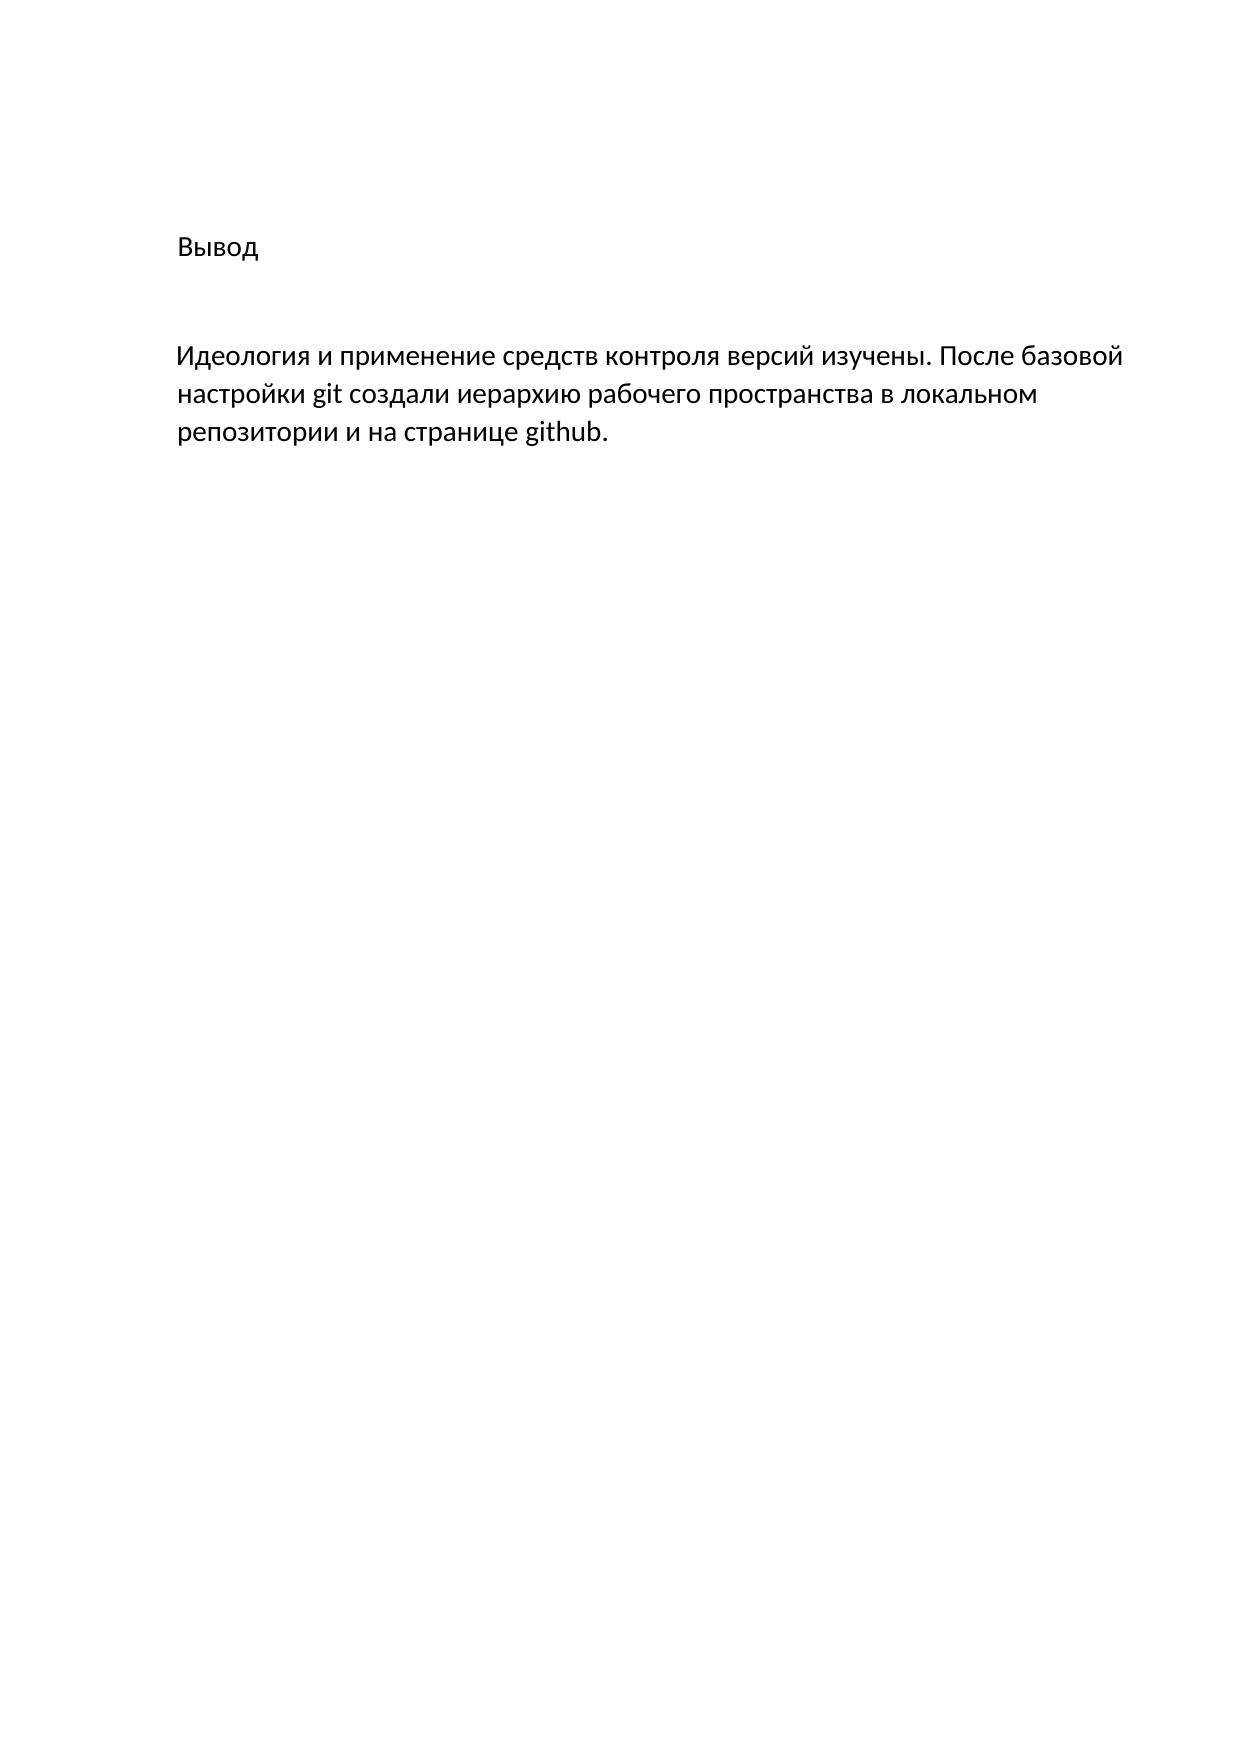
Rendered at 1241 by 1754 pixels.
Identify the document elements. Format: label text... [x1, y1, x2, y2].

text Идеология и применение средств контроля версий изучены. После базовой настройки git создали иерархию рабочего пространства в локальном репозитории и на странице github. [176, 337, 1158, 449]
text Вывод [177, 228, 1158, 263]
